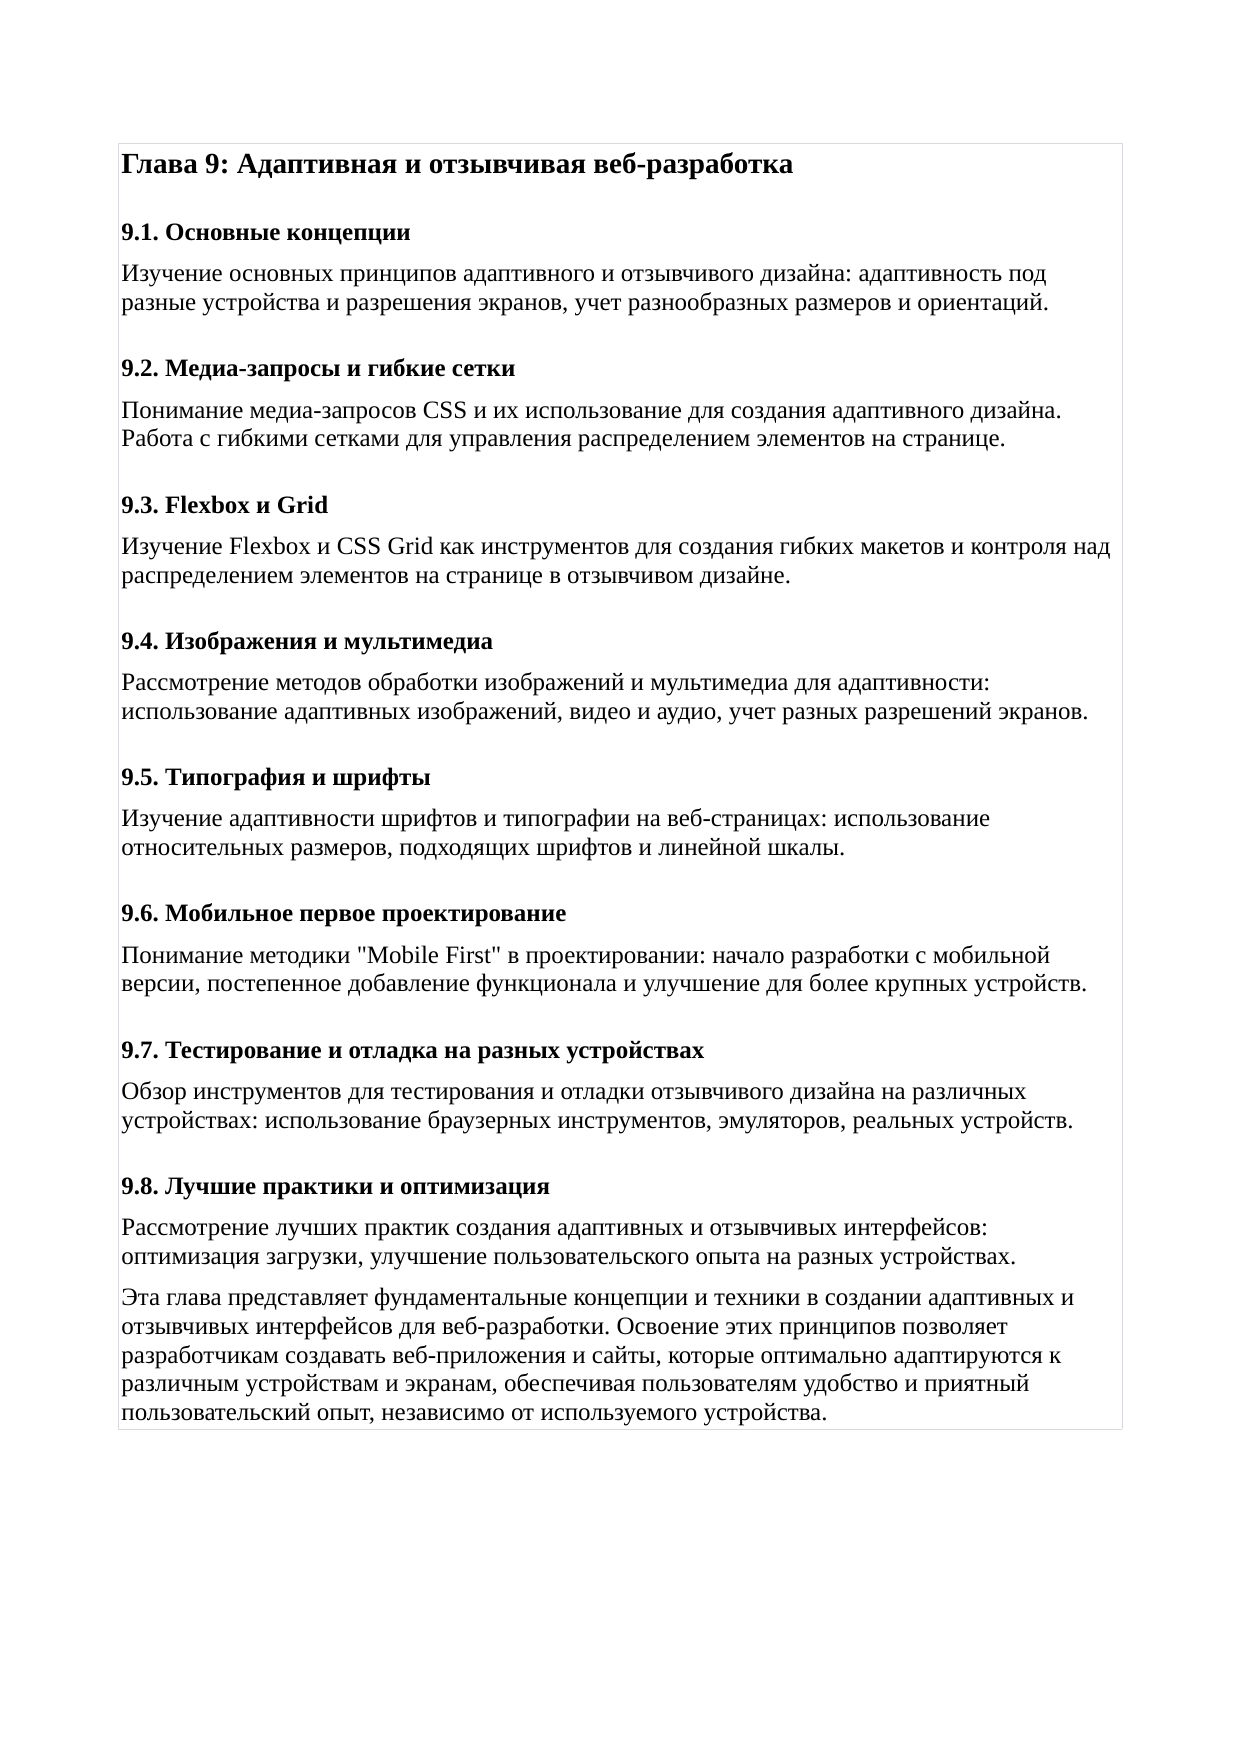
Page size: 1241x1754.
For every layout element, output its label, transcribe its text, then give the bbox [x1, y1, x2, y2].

subtitle Глава 9: Адаптивная и отзывчивая веб-разработка [119, 144, 1122, 180]
subtitle 9.8. Лучшие практики и оптимизация [119, 1168, 1122, 1200]
subtitle 9.1. Основные концепции [119, 214, 1122, 246]
subtitle 9.2. Медиа-запросы и гибкие сетки [119, 350, 1122, 382]
text Эта глава представляет фундаментальные концепции и техники в создании адаптивных и отзывчивых интерфейсов для веб-разработки. Освоение этих принципов позволяет разработчикам создавать веб-приложения и сайты, которые оптимально адаптируются к различным устройствам и экранам, обеспечивая пользователям удобство и приятный пользовательский опыт, независимо от используемого устройства. [119, 1279, 1122, 1429]
text Понимание методики "Mobile First" в проектировании: начало разработки с мобильной версии, постепенное добавление функционала и улучшение для более крупных устройств. [119, 937, 1122, 997]
text Понимание медиа-запросов CSS и их использование для создания адаптивного дизайна. Работа с гибкими сетками для управления распределением элементов на странице. [119, 392, 1122, 452]
text Изучение адаптивности шрифтов и типографии на веб-страницах: использование относительных размеров, подходящих шрифтов и линейной шкалы. [119, 800, 1122, 861]
subtitle 9.5. Типография и шрифты [119, 759, 1122, 791]
subtitle 9.3. Flexbox и Grid [119, 487, 1122, 518]
text Рассмотрение методов обработки изображений и мультимедиа для адаптивности: использование адаптивных изображений, видео и аудио, учет разных разрешений экранов. [119, 664, 1122, 725]
text Рассмотрение лучших практик создания адаптивных и отзывчивых интерфейсов: оптимизация загрузки, улучшение пользовательского опыта на разных устройствах. [119, 1209, 1122, 1270]
text Изучение основных принципов адаптивного и отзывчивого дизайна: адаптивность под разные устройства и разрешения экранов, учет разнообразных размеров и ориентаций. [119, 255, 1122, 316]
text Изучение Flexbox и CSS Grid как инструментов для создания гибких макетов и контроля над распределением элементов на странице в отзывчивом дизайне. [119, 528, 1122, 588]
subtitle 9.4. Изображения и мультимедиа [119, 623, 1122, 655]
subtitle 9.6. Мобильное первое проектирование [119, 895, 1122, 927]
subtitle 9.7. Тестирование и отладка на разных устройствах [119, 1032, 1122, 1063]
text Обзор инструментов для тестирования и отладки отзывчивого дизайна на различных устройствах: использование браузерных инструментов, эмуляторов, реальных устройств. [119, 1073, 1122, 1133]
